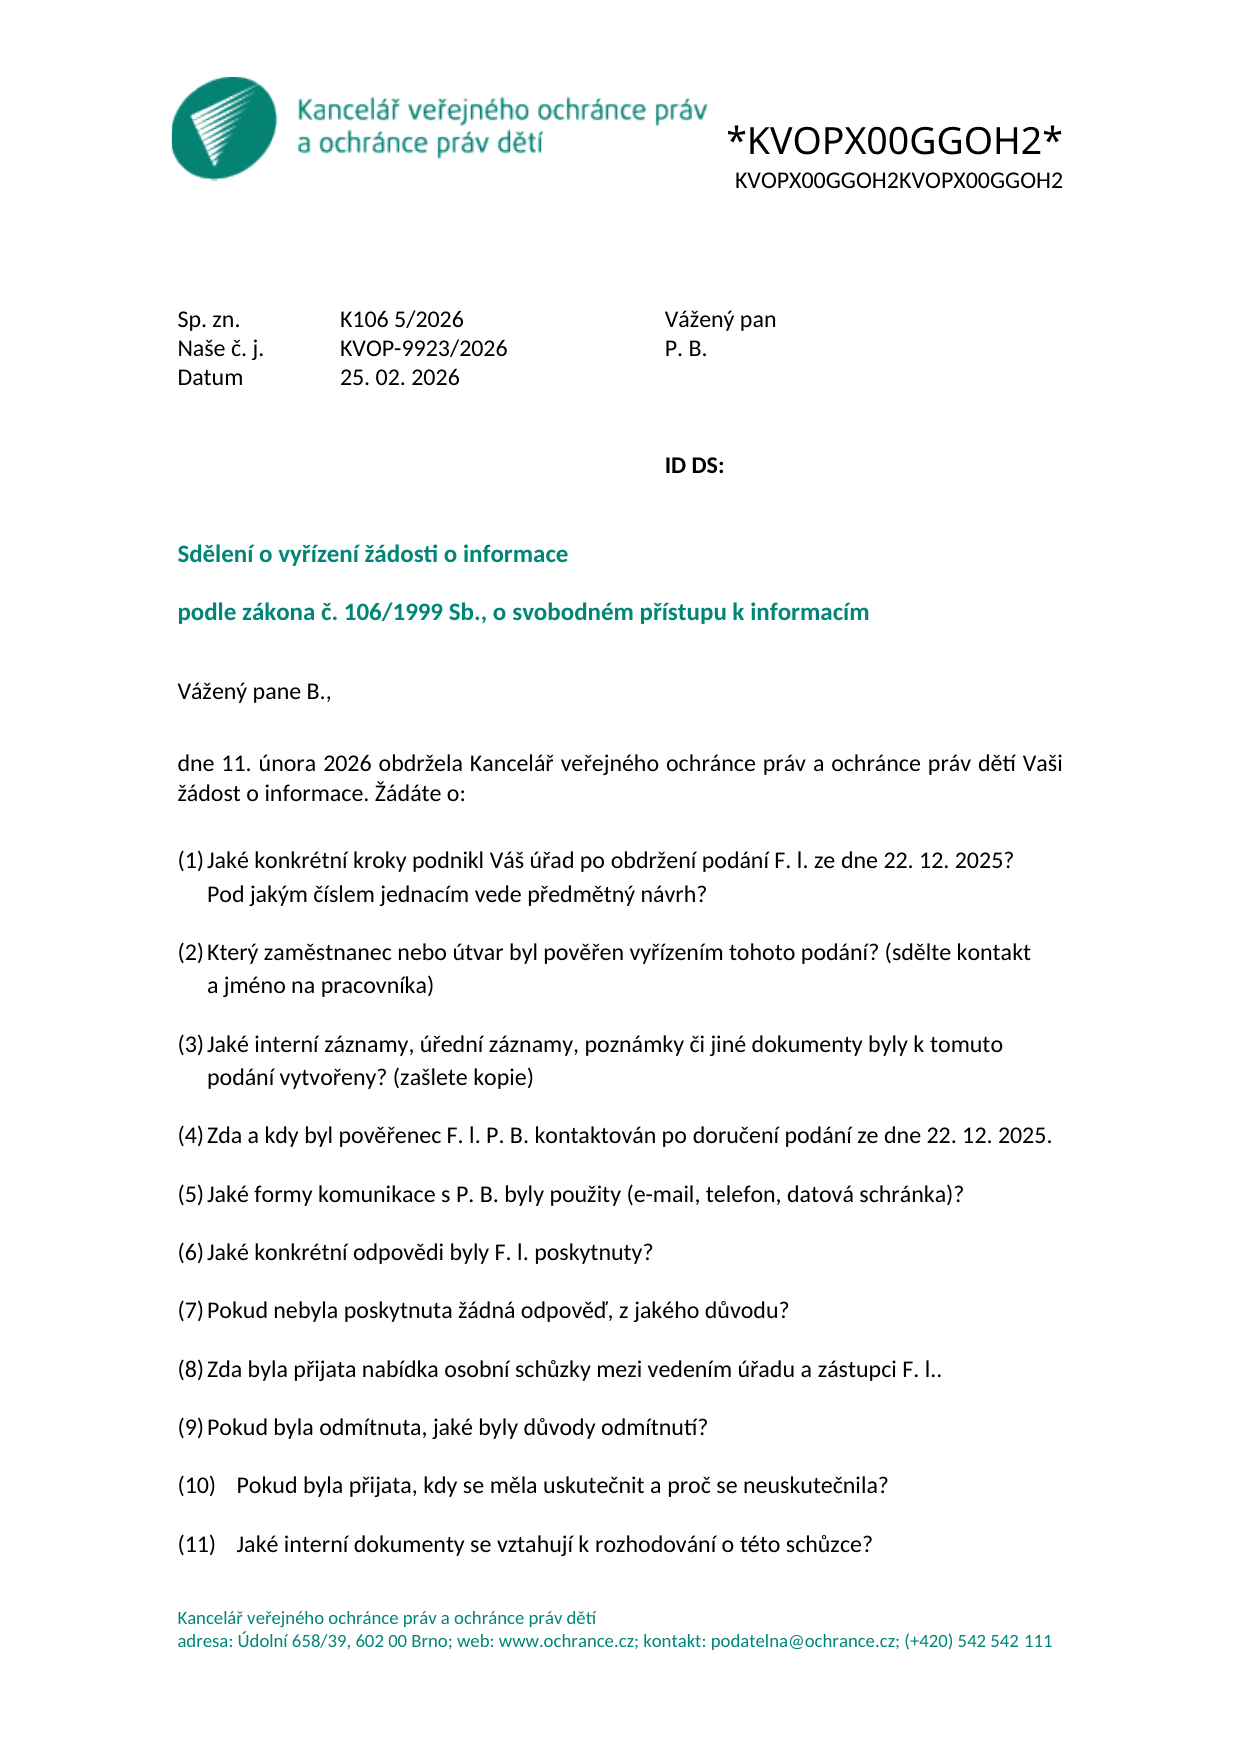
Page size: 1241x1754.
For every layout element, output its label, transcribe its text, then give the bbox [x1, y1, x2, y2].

list Zda a kdy byl pověřenec F. l. P. B. kontaktován po doručení podání ze dne 22. 12. 2025. [177, 1117, 1063, 1151]
table_header K106 5/2026 KVOP-9923/2026 25. 02. 2026 [340, 245, 664, 538]
text Vážený pane B., [177, 676, 1063, 705]
list Jaké konkrétní odpovědi byly F. l. poskytnuty? [177, 1234, 1063, 1267]
list Pokud byla odmítnuta, jaké byly důvody odmítnutí? [177, 1409, 1063, 1442]
subtitle Sdělení o vyřízení žádosti o informace [177, 538, 1063, 568]
table_header Vážený pan P. B. ID DS: [665, 245, 1085, 538]
list Pokud byla přijata, kdy se měla uskutečnit a proč se neuskutečnila? [177, 1467, 1063, 1501]
list Zda byla přijata nabídka osobní schůzky mezi vedením úřadu a zástupci F. l.. [177, 1351, 1063, 1384]
list Pokud nebyla poskytnuta žádná odpověď, z jakého důvodu? [177, 1292, 1063, 1326]
subtitle podle zákona č. 106/1999 Sb., o svobodném přístupu k informacím [177, 597, 1063, 627]
list Jaké interní záznamy, úřední záznamy, poznámky či jiné dokumenty byly k tomuto podání vytvořeny? (zašlete kopie) [177, 1026, 1063, 1092]
list Jaké interní dokumenty se vztahují k rozhodování o této schůzce? [177, 1526, 1063, 1559]
list Který zaměstnanec nebo útvar byl pověřen vyřízením tohoto podání? (sdělte kontakt a jméno na pracovníka) [177, 934, 1063, 1001]
list Jaké konkrétní kroky podnikl Váš úřad po obdržení podání F. l. ze dne 22. 12. 2025? Pod jakým číslem jednacím vede předmětný návrh? [177, 842, 1063, 909]
list Jaké formy komunikace s P. B. byly použity (e-mail, telefon, datová schránka)? [177, 1176, 1063, 1209]
text dne 11. února 2026 obdržela Kancelář veřejného ochránce práv a ochránce práv dětí Vaši žádost o informace. Žádáte o: [177, 748, 1063, 808]
table_header Sp. zn. Naše č. j. Datum [177, 245, 340, 538]
